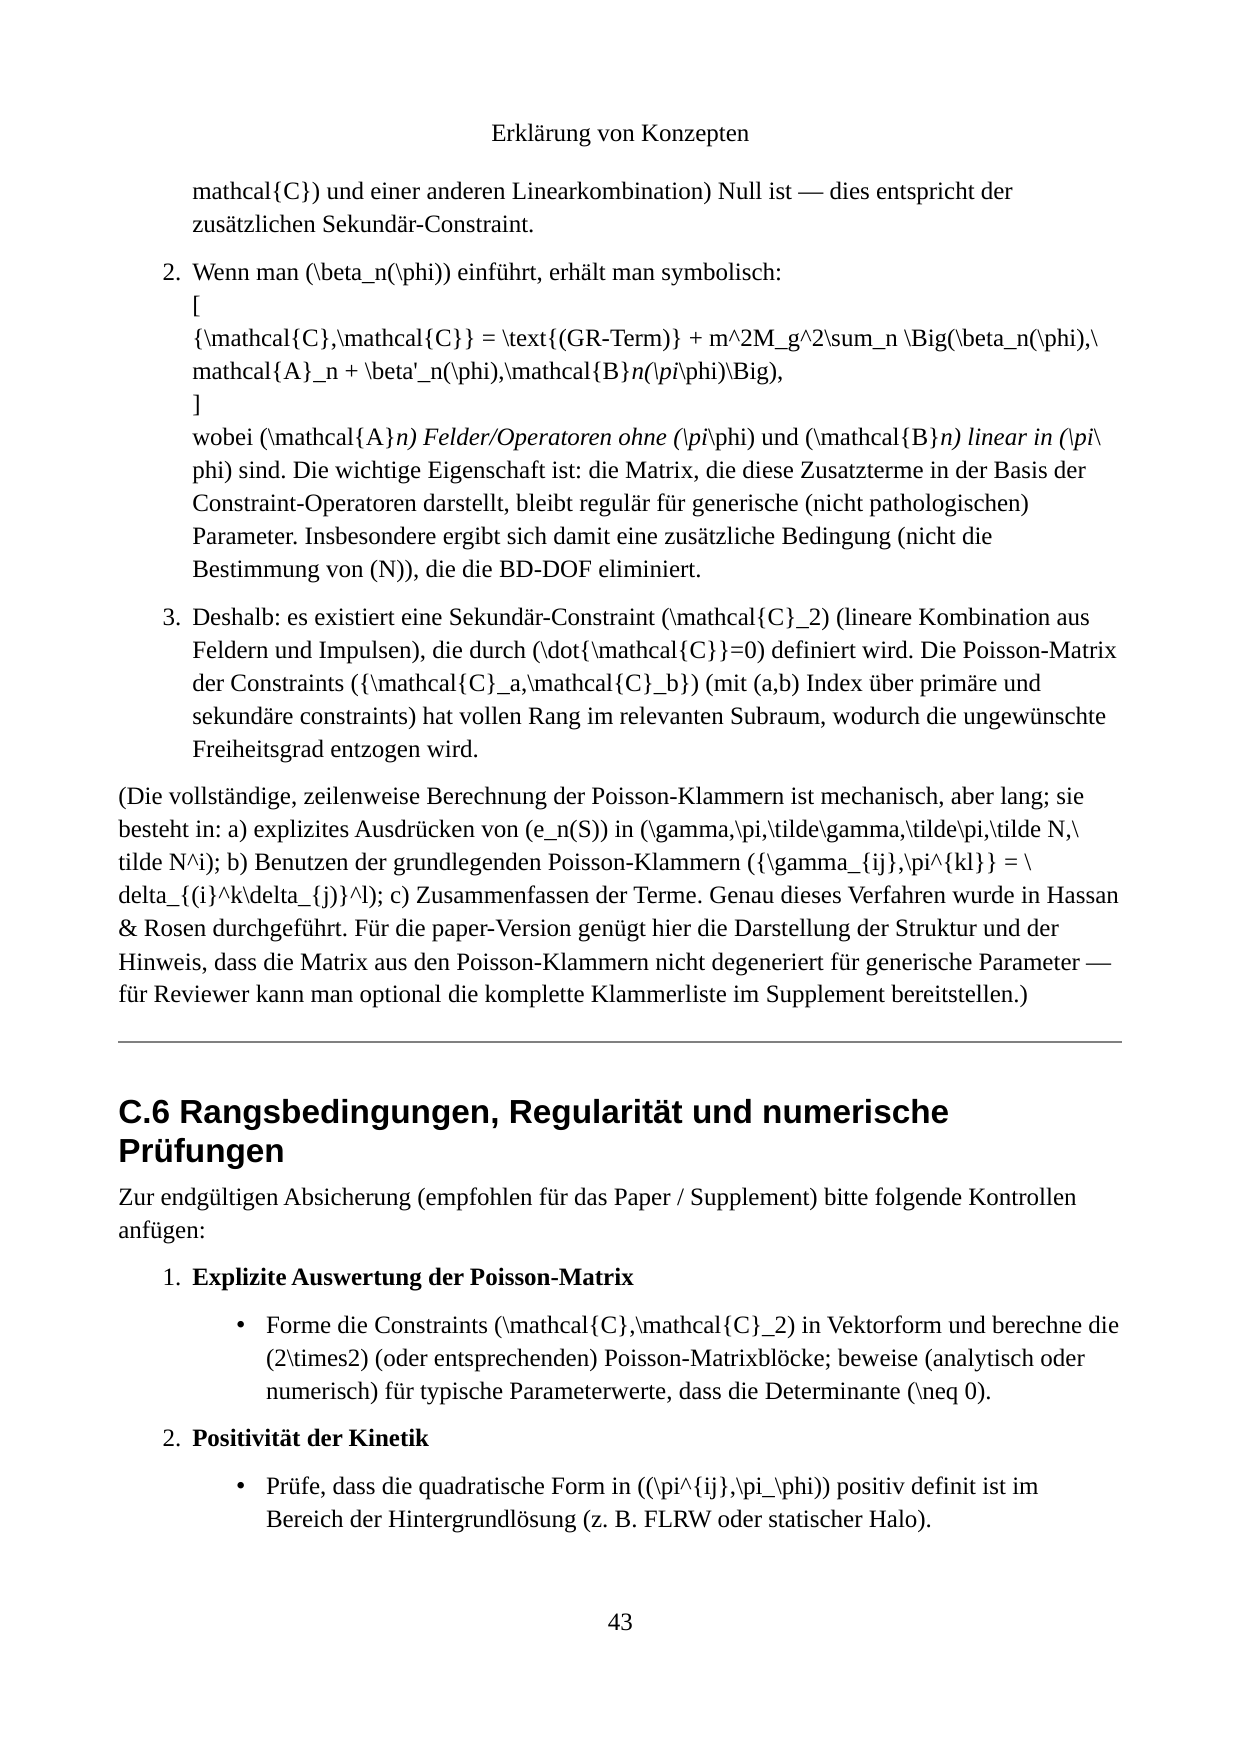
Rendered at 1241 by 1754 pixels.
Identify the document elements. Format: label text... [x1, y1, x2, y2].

list mathcal{C}) und einer anderen Linearkombination) Null ist — dies entspricht der zusätzlichen Sekundär-Constraint. [162, 176, 1122, 238]
list Deshalb: es existiert eine Sekundär-Constraint (\mathcal{C}_2) (lineare Kombination aus Feldern und Impulsen), die durch (\dot{\mathcal{C}}=0) definiert wird. Die Poisson-Matrix der Constraints ({\mathcal{C}_a,\mathcal{C}_b}) (mit (a,b) Index über primäre und sekundäre constraints) hat vollen Rang im relevanten Subraum, wodurch die ungewünschte Freiheitsgrad entzogen wird. [162, 602, 1122, 763]
subtitle C.6 Rangsbedingungen, Regularität und numerische Prüfungen [118, 1092, 1122, 1169]
text (Die vollständige, zeilenweise Berechnung der Poisson-Klammern ist mechanisch, aber lang; sie besteht in: a) explizites Ausdrücken von (e_n(S)) in (\gamma,\pi,\tilde\gamma,\tilde\pi,\tilde N,\tilde N^i); b) Benutzen der grundlegenden Poisson-Klammern ({\gamma_{ij},\pi^{kl}} = \delta_{(i}^k\delta_{j)}^l); c) Zusammenfassen der Terme. Genau dieses Verfahren wurde in Hassan & Rosen durchgeführt. Für die paper-Version genügt hier die Darstellung der Struktur und der Hinweis, dass die Matrix aus den Poisson-Klammern nicht degeneriert für generische Parameter — für Reviewer kann man optional die komplette Klammerliste im Supplement bereitstellen.) [118, 781, 1122, 1008]
list Forme die Constraints (\mathcal{C},\mathcal{C}_2) in Vektorform und berechne die (2\times2) (oder entsprechenden) Poisson-Matrixblöcke; beweise (analytisch oder numerisch) für typische Parameterwerte, dass die Determinante (\neq 0). [236, 1310, 1122, 1405]
list Prüfe, dass die quadratische Form in ((\pi^{ij},\pi_\phi)) positiv definit ist im Bereich der Hintergrundlösung (z. B. FLRW oder statischer Halo). [236, 1471, 1122, 1533]
list Explizite Auswertung der Poisson-Matrix [162, 1262, 1122, 1291]
text Zur endgültigen Absicherung (empfohlen für das Paper / Supplement) bitte folgende Kontrollen anfügen: [118, 1182, 1122, 1243]
list Positivität der Kinetik [162, 1423, 1122, 1452]
list Wenn man (\beta_n(\phi)) einführt, erhält man symbolisch: [ {\mathcal{C},\mathcal{C}} = \text{(GR-Term)} + m^2M_g^2\sum_n \Big(\beta_n(\phi),\mathcal{A}_n + \beta'_n(\phi),\mathcal{B}n(\pi\phi)\Big), ] wobei (\mathcal{A}n) Felder/Operatoren ohne (\pi\phi) und (\mathcal{B}n) linear in (\pi\phi) sind. Die wichtige Eigenschaft ist: die Matrix, die diese Zusatzterme in der Basis der Constraint-Operatoren darstellt, bleibt regulär für generische (nicht pathologischen) Parameter. Insbesondere ergibt sich damit eine zusätzliche Bedingung (nicht die Bestimmung von (N)), die die BD-DOF eliminiert. [162, 257, 1122, 583]
